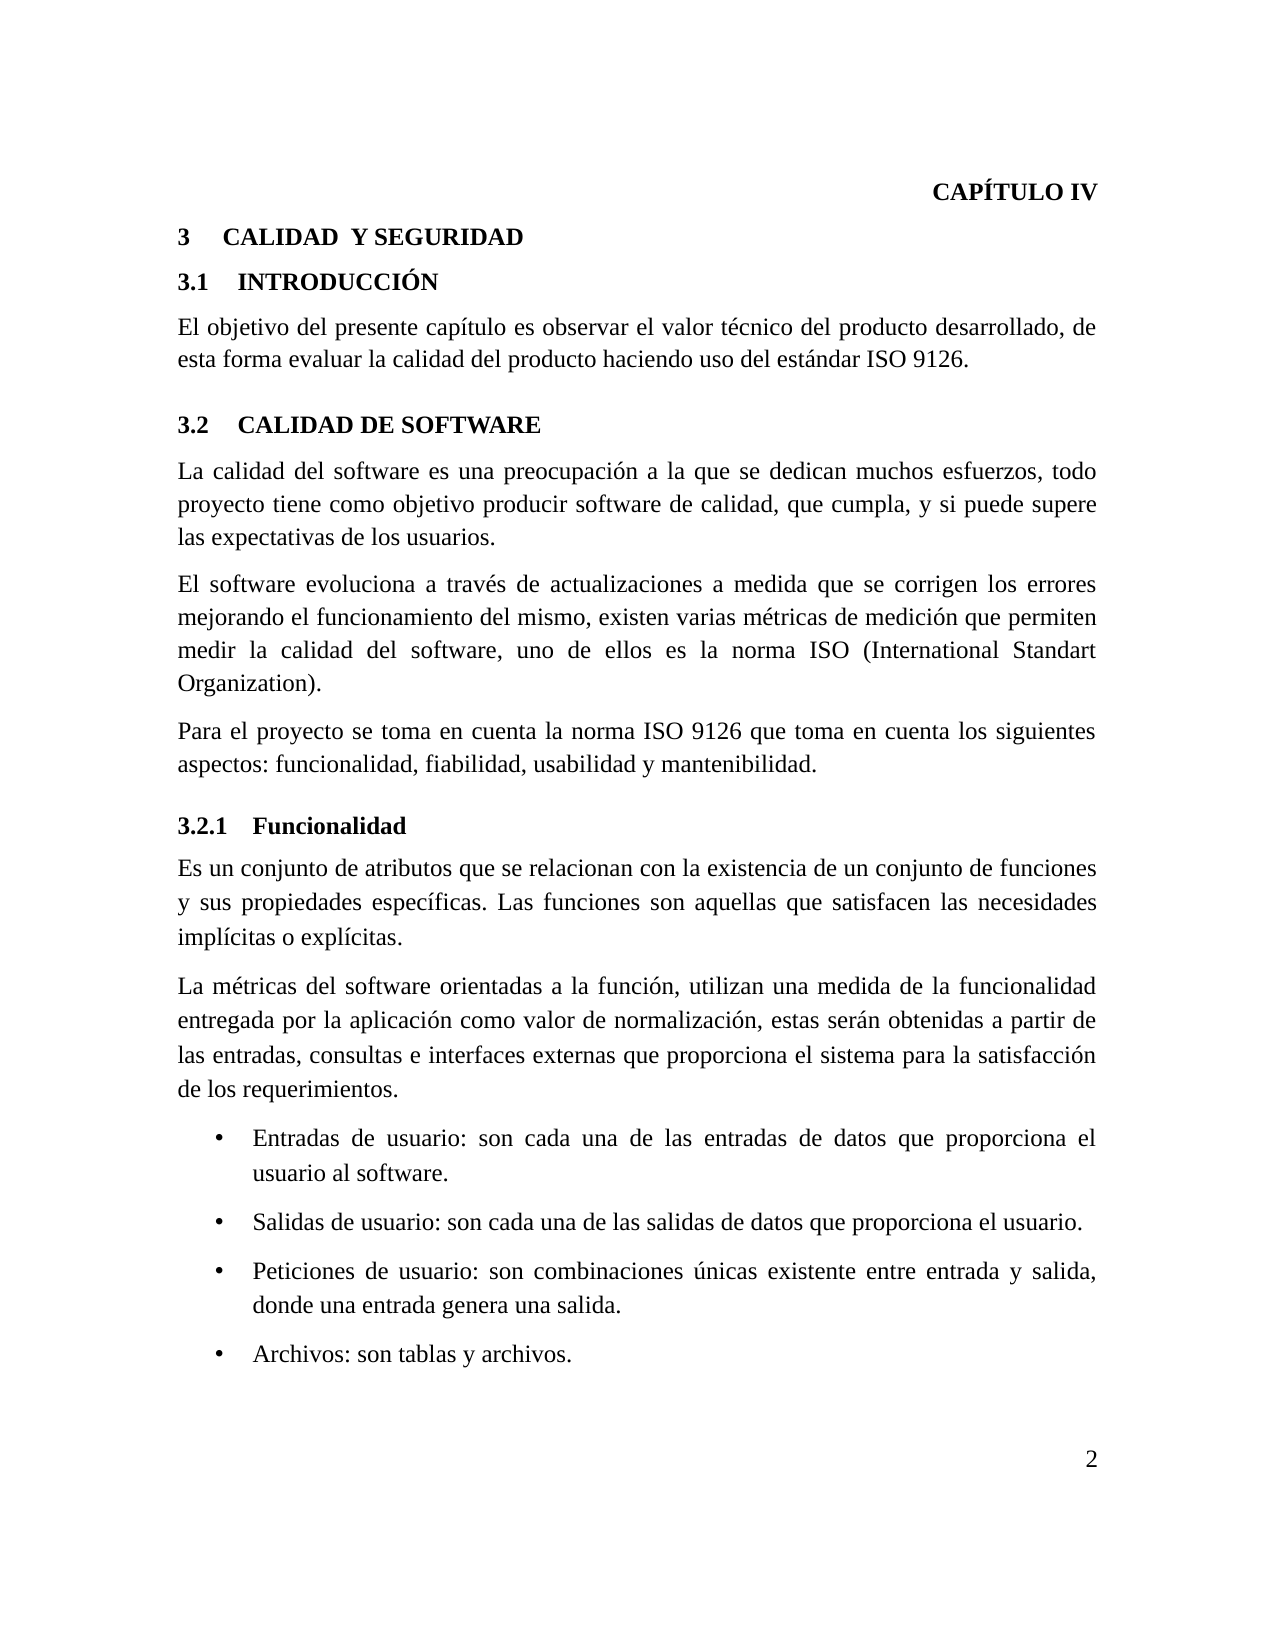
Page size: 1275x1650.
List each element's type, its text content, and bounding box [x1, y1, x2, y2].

title CAPÍTULO IV [177, 177, 1098, 206]
list Entradas de usuario: son cada una de las entradas de datos que proporciona el usuario al software. [215, 1123, 1098, 1186]
list Archivos: son tablas y archivos. [215, 1339, 1098, 1368]
subtitle Funcionalidad [177, 811, 1098, 840]
text El objetivo del presente capítulo es observar el valor técnico del producto desarrollado, de esta forma evaluar la calidad del producto haciendo uso del estándar ISO 9126. [177, 312, 1098, 373]
subtitle CALIDAD DE SOFTWARE [177, 410, 1098, 439]
list Salidas de usuario: son cada una de las salidas de datos que proporciona el usuario. [215, 1207, 1098, 1236]
subtitle INTRODUCCIÓN [177, 267, 1098, 296]
text Es un conjunto de atributos que se relacionan con la existencia de un conjunto de funciones y sus propiedades específicas. Las funciones son aquellas que satisfacen las necesidades implícitas o explícitas. [177, 853, 1098, 950]
list Peticiones de usuario: son combinaciones únicas existente entre entrada y salida, donde una entrada genera una salida. [215, 1256, 1098, 1319]
text La calidad del software es una preocupación a la que se dedican muchos esfuerzos, todo proyecto tiene como objetivo producir software de calidad, que cumpla, y si puede supere las expectativas de los usuarios. [177, 456, 1098, 551]
text El software evoluciona a través de actualizaciones a medida que se corrigen los errores mejorando el funcionamiento del mismo, existen varias métricas de medición que permiten medir la calidad del software, uno de ellos es la norma ISO (International Standart Organization). [177, 569, 1098, 697]
text Para el proyecto se toma en cuenta la norma ISO 9126 que toma en cuenta los siguientes aspectos: funcionalidad, fiabilidad, usabilidad y mantenibilidad. [177, 716, 1098, 778]
text La métricas del software orientadas a la función, utilizan una medida de la funcionalidad entregada por la aplicación como valor de normalización, estas serán obtenidas a partir de las entradas, consultas e interfaces externas que proporciona el sistema para la satisfacción de los requerimientos. [177, 971, 1098, 1103]
subtitle CALIDAD Y SEGURIDAD [177, 222, 1098, 251]
